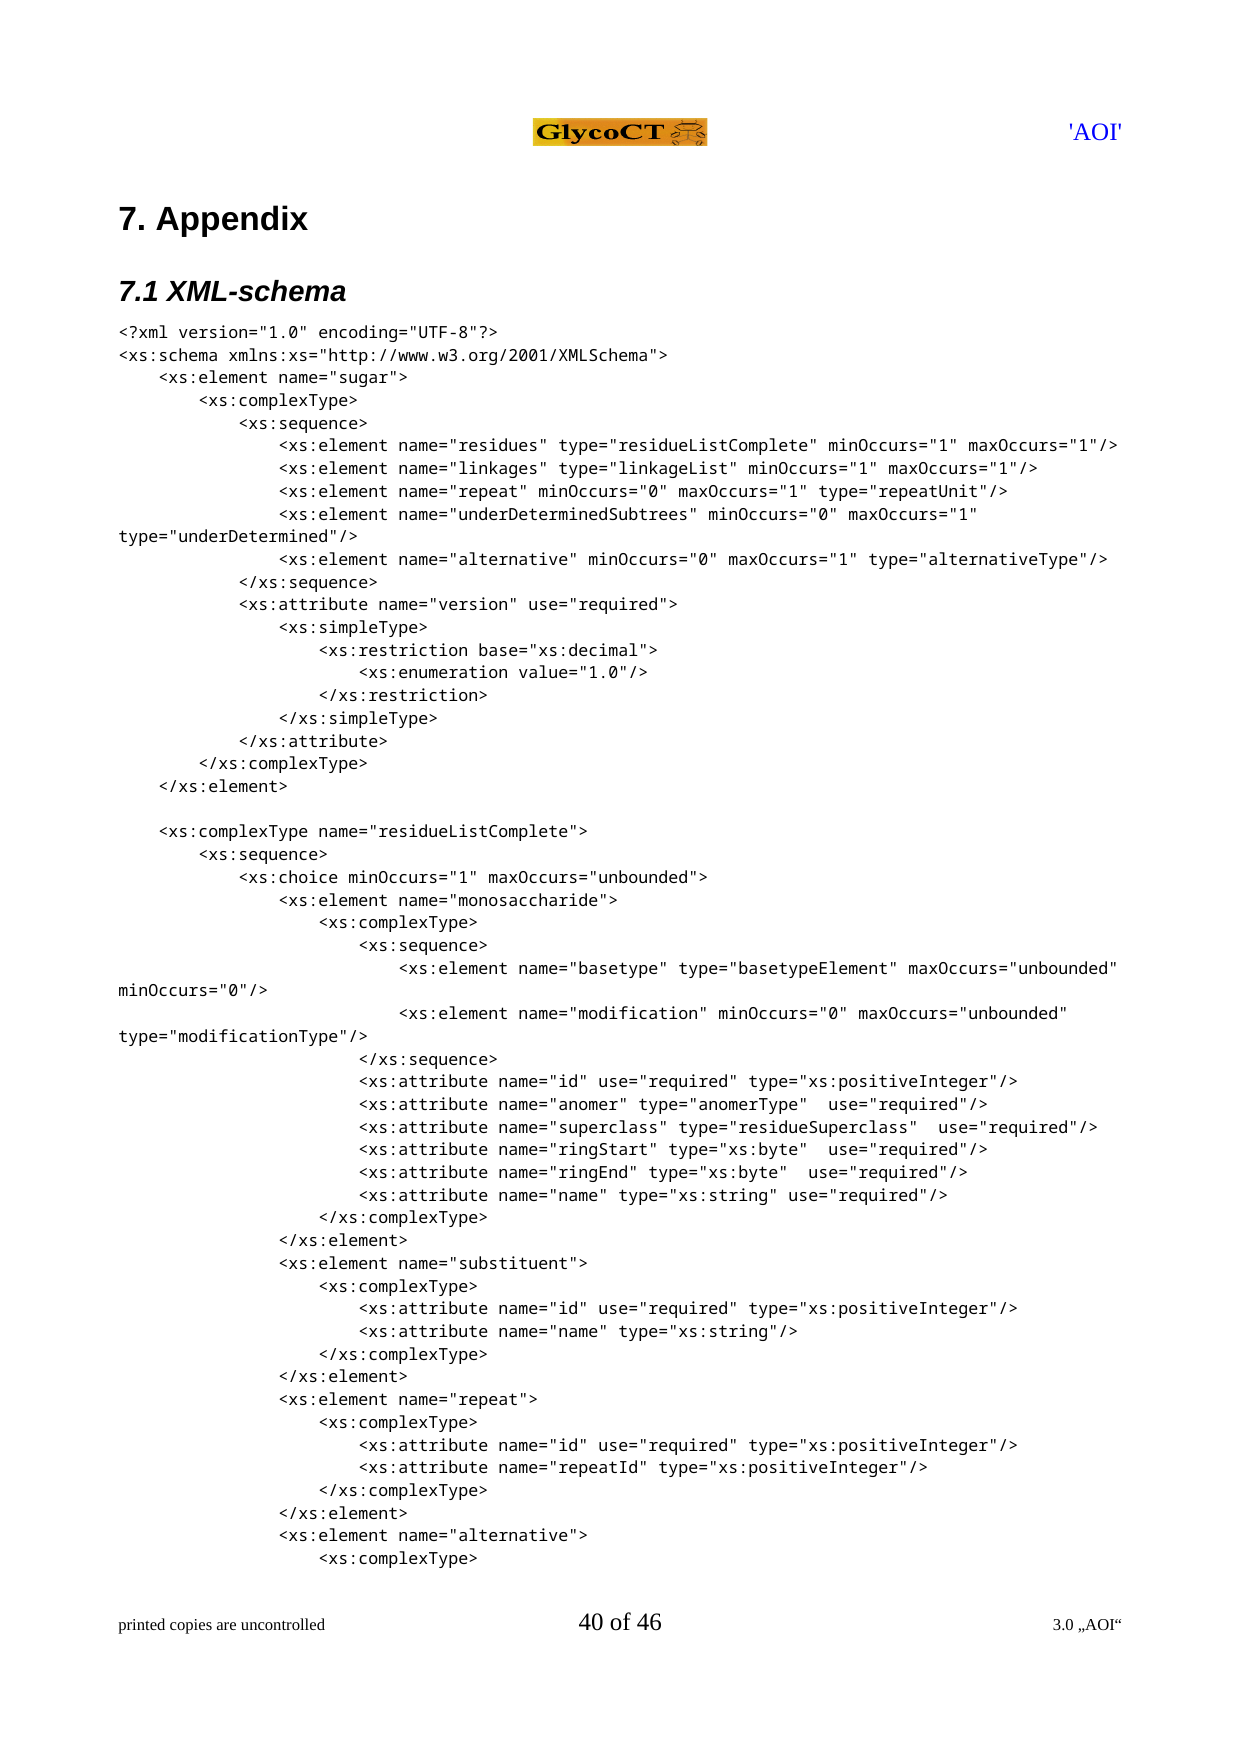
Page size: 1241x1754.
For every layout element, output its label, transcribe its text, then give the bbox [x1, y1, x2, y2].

text <xs:attribute name="ringStart" type="xs:byte" use="required"/> [118, 1138, 1122, 1161]
text </xs:element> [118, 1365, 1122, 1388]
text <xs:attribute name="name" type="xs:string" use="required"/> [118, 1183, 1122, 1206]
text <xs:complexType name="residueListComplete"> [118, 820, 1122, 843]
text </xs:element> [118, 774, 1122, 797]
text <xs:attribute name="ringEnd" type="xs:byte" use="required"/> [118, 1161, 1122, 1183]
text </xs:complexType> [118, 1478, 1122, 1501]
text <xs:attribute name="repeatId" type="xs:positiveInteger"/> [118, 1456, 1122, 1478]
text <xs:element name="monosaccharide"> [118, 888, 1122, 911]
text </xs:simpleType> [118, 706, 1122, 729]
text </xs:sequence> [118, 570, 1122, 593]
text <xs:element name="underDeterminedSubtrees" minOccurs="0" maxOccurs="1" type="underDetermined"/> [118, 502, 1122, 547]
text <xs:complexType> [118, 1410, 1122, 1433]
text </xs:element> [118, 1501, 1122, 1524]
text <xs:complexType> [118, 388, 1122, 411]
text <xs:schema xmlns:xs="http://www.w3.org/2001/XMLSchema"> [118, 343, 1122, 366]
text <xs:sequence> [118, 933, 1122, 956]
text </xs:restriction> [118, 684, 1122, 706]
text <xs:sequence> [118, 411, 1122, 434]
picture [532, 118, 708, 146]
text <xs:choice minOccurs="1" maxOccurs="unbounded"> [118, 865, 1122, 888]
subtitle 7.1 XML-schema [118, 275, 1122, 308]
text <xs:complexType> [118, 1274, 1122, 1297]
text <xs:restriction base="xs:decimal"> [118, 638, 1122, 661]
text <xs:element name="substituent"> [118, 1251, 1122, 1274]
text <xs:element name="alternative" minOccurs="0" maxOccurs="1" type="alternativeType"/> [118, 547, 1122, 570]
text <xs:element name="modification" minOccurs="0" maxOccurs="unbounded" type="modificationType"/> [118, 1002, 1122, 1047]
text </xs:sequence> [118, 1047, 1122, 1070]
text <xs:attribute name="id" use="required" type="xs:positiveInteger"/> [118, 1297, 1122, 1319]
text <xs:element name="residues" type="residueListComplete" minOccurs="1" maxOccurs="1"/> [118, 434, 1122, 457]
text <xs:attribute name="id" use="required" type="xs:positiveInteger"/> [118, 1070, 1122, 1092]
text <xs:element name="alternative"> [118, 1524, 1122, 1547]
text <xs:complexType> [118, 911, 1122, 933]
text <xs:attribute name="superclass" type="residueSuperclass" use="required"/> [118, 1115, 1122, 1138]
text </xs:element> [118, 1229, 1122, 1251]
text <xs:sequence> [118, 843, 1122, 865]
text </xs:complexType> [118, 752, 1122, 774]
text <xs:attribute name="version" use="required"> [118, 593, 1122, 616]
text <xs:element name="sugar"> [118, 366, 1122, 388]
text <xs:element name="repeat" minOccurs="0" maxOccurs="1" type="repeatUnit"/> [118, 479, 1122, 502]
text </xs:complexType> [118, 1342, 1122, 1365]
subtitle 7. Appendix [118, 200, 1122, 238]
text <xs:simpleType> [118, 616, 1122, 638]
text <xs:enumeration value="1.0"/> [118, 661, 1122, 684]
text <xs:element name="linkages" type="linkageList" minOccurs="1" maxOccurs="1"/> [118, 457, 1122, 479]
text <xs:attribute name="anomer" type="anomerType" use="required"/> [118, 1092, 1122, 1115]
text <xs:element name="repeat"> [118, 1388, 1122, 1410]
text <xs:complexType> [118, 1547, 1122, 1569]
text <?xml version="1.0" encoding="UTF-8"?> [118, 320, 1122, 343]
text <xs:element name="basetype" type="basetypeElement" maxOccurs="unbounded" minOccurs="0"/> [118, 956, 1122, 1002]
text </xs:attribute> [118, 729, 1122, 752]
text <xs:attribute name="name" type="xs:string"/> [118, 1319, 1122, 1342]
text </xs:complexType> [118, 1206, 1122, 1229]
text <xs:attribute name="id" use="required" type="xs:positiveInteger"/> [118, 1433, 1122, 1456]
